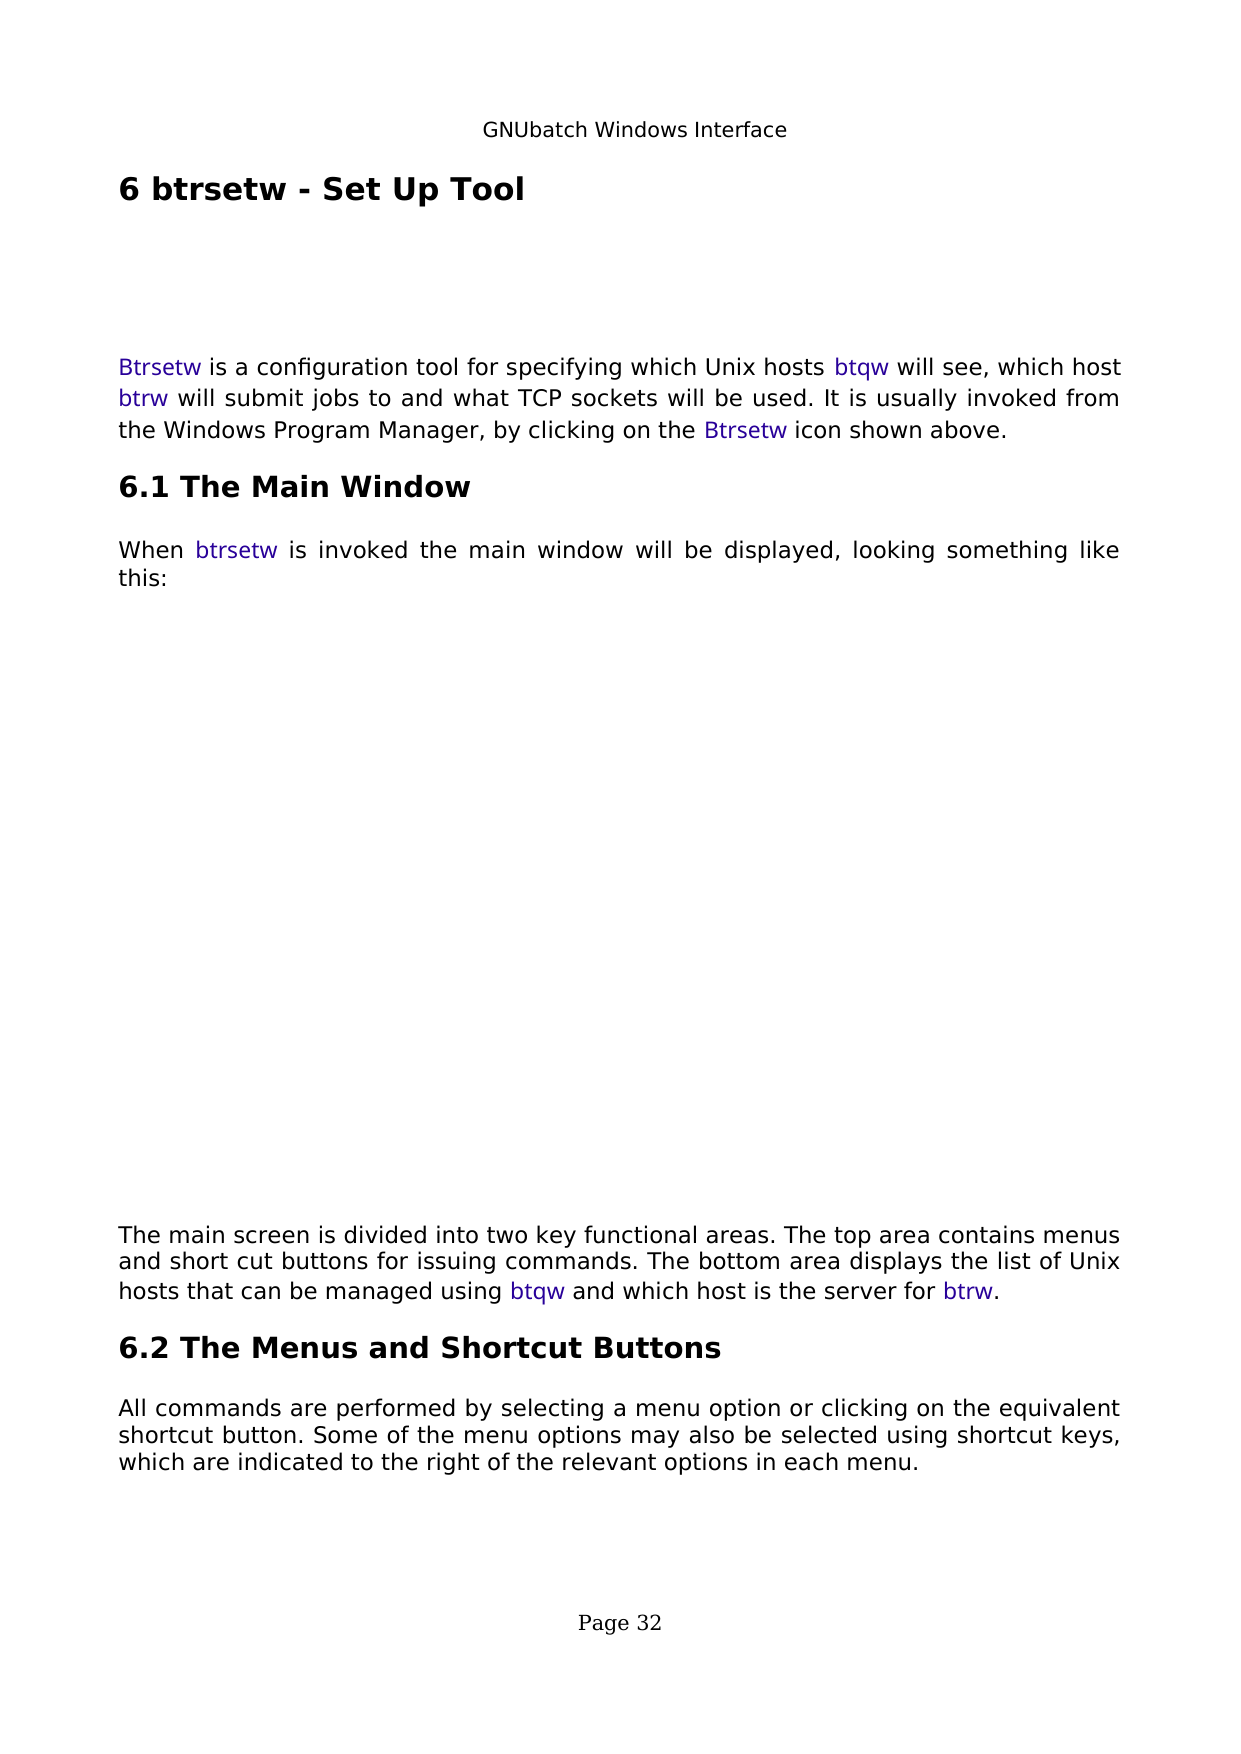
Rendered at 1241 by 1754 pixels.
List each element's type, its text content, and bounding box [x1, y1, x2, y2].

subtitle btrsetw - Set Up Tool [118, 172, 1122, 208]
text When btrsetw is invoked the main window will be displayed, looking something like this: [118, 533, 1122, 592]
subtitle The Main Window [118, 470, 1122, 504]
text Btrsetw is a configuration tool for specifying which Unix hosts btqw will see, which host btrw will submit jobs to and what TCP sockets will be used. It is usually invoked from the Windows Program Manager, by clicking on the Btrsetw icon shown above. [118, 351, 1122, 445]
text The main screen is divided into two key functional areas. The top area contains menus and short cut buttons for issuing commands. The bottom area displays the list of Unix hosts that can be managed using btqw and which host is the server for btrw. [118, 1222, 1122, 1307]
text All commands are performed by selecting a menu option or clicking on the equivalent shortcut button. Some of the menu options may also be selected using shortcut keys, which are indicated to the right of the relevant options in each menu. [118, 1395, 1122, 1476]
subtitle The Menus and Shortcut Buttons [118, 1332, 1122, 1366]
